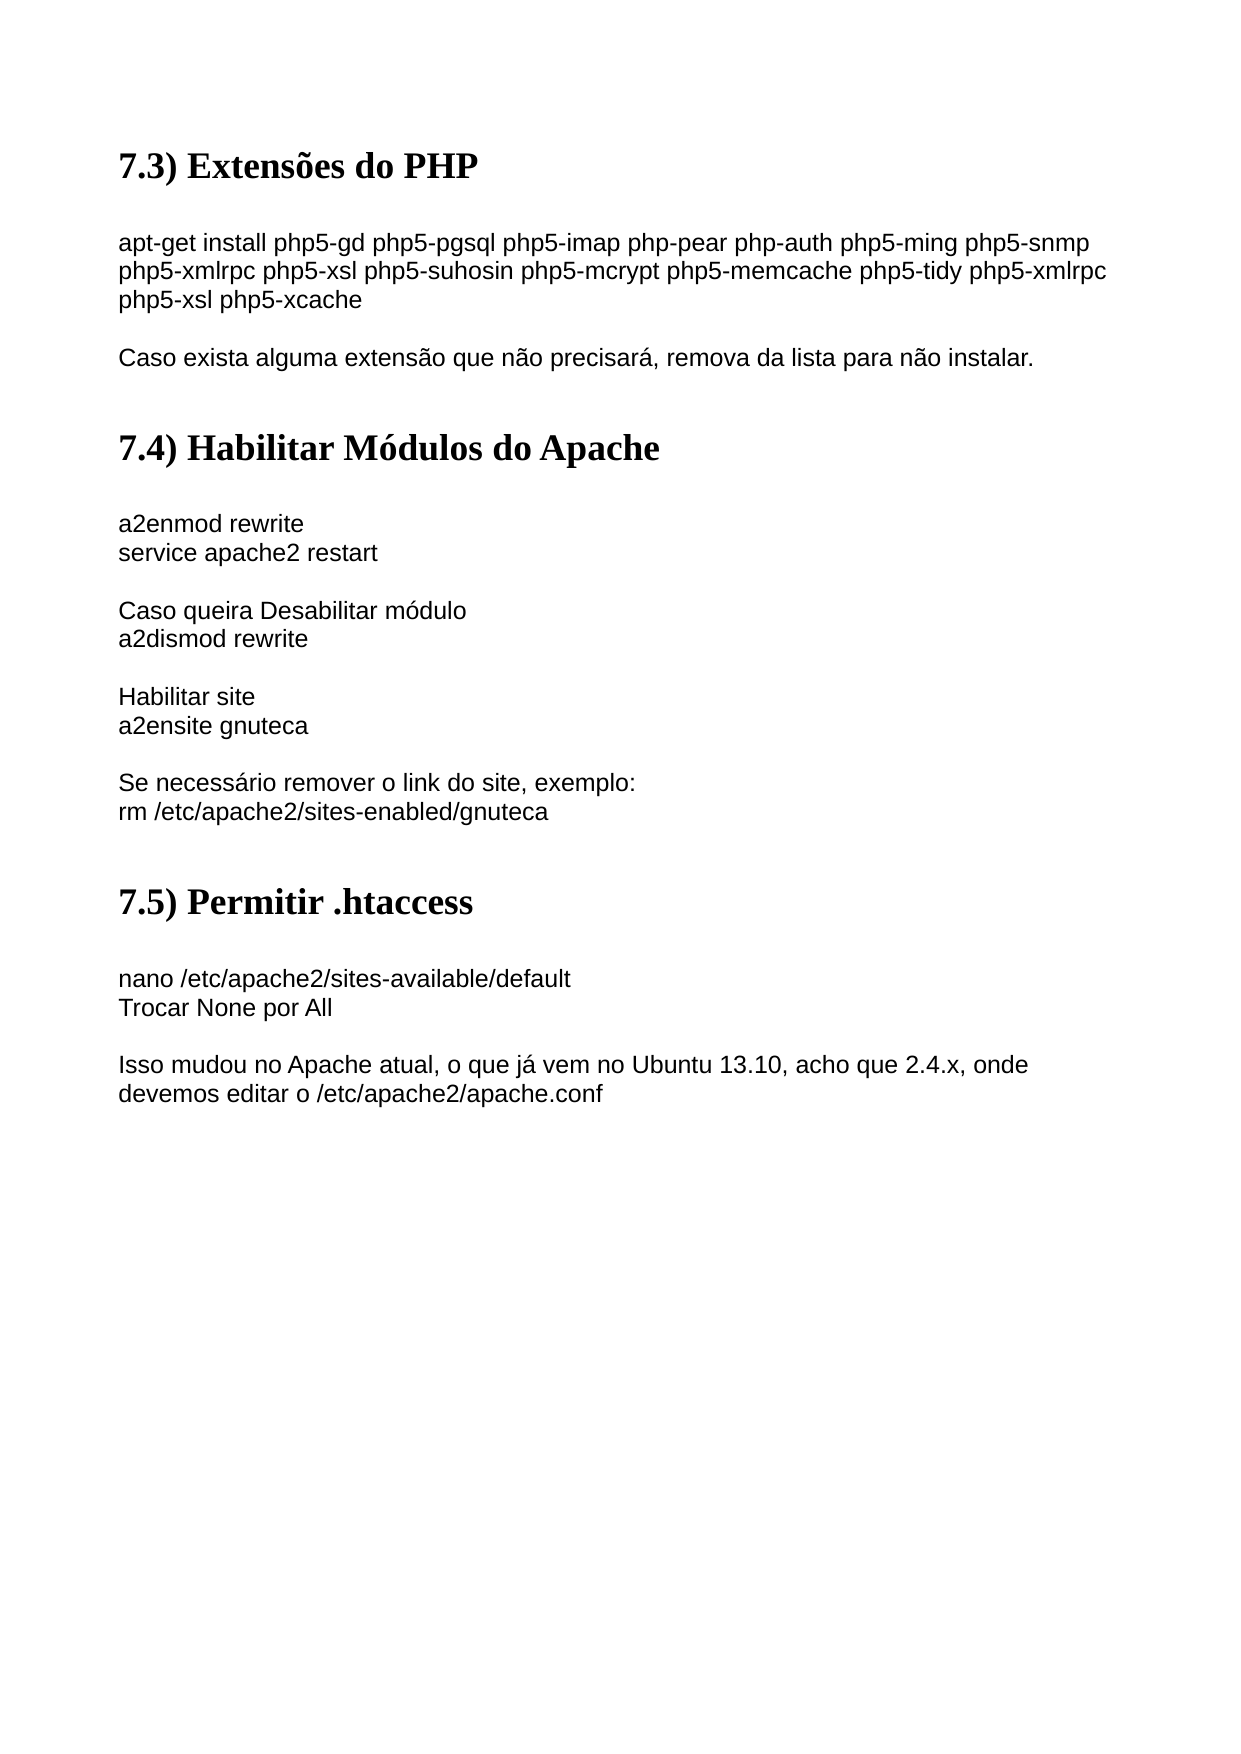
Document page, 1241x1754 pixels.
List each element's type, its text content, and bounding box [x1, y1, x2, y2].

text Isso mudou no Apache atual, o que já vem no Ubuntu 13.10, acho que 2.4.x, onde devemos editar o /etc/apache2/apache.conf [118, 1050, 1122, 1107]
text nano /etc/apache2/sites-available/default [118, 964, 1122, 992]
text rm /etc/apache2/sites-enabled/gnuteca [118, 797, 1122, 826]
text apt-get install php5-gd php5-pgsql php5-imap php-pear php-auth php5-ming php5-snmp php5-xmlrpc php5-xsl php5-suhosin php5-mcrypt php5-memcache php5-tidy php5-xmlrpc php5-xsl php5-xcache [118, 227, 1122, 314]
text Se necessário remover o link do site, exemplo: [118, 768, 1122, 797]
text a2enmod rewrite [118, 509, 1122, 538]
subtitle 7.3) Extensões do PHP [118, 143, 1122, 186]
subtitle 7.5) Permitir .htaccess [118, 879, 1122, 922]
text Caso queira Desabilitar módulo [118, 596, 1122, 624]
text Trocar None por All [118, 992, 1122, 1021]
text Caso exista alguma extensão que não precisará, remova da lista para não instalar. [118, 342, 1122, 371]
text service apache2 restart [118, 538, 1122, 567]
text Habilitar site [118, 682, 1122, 711]
subtitle 7.4) Habilitar Módulos do Apache [118, 425, 1122, 468]
text a2ensite gnuteca [118, 711, 1122, 739]
text a2dismod rewrite [118, 624, 1122, 653]
